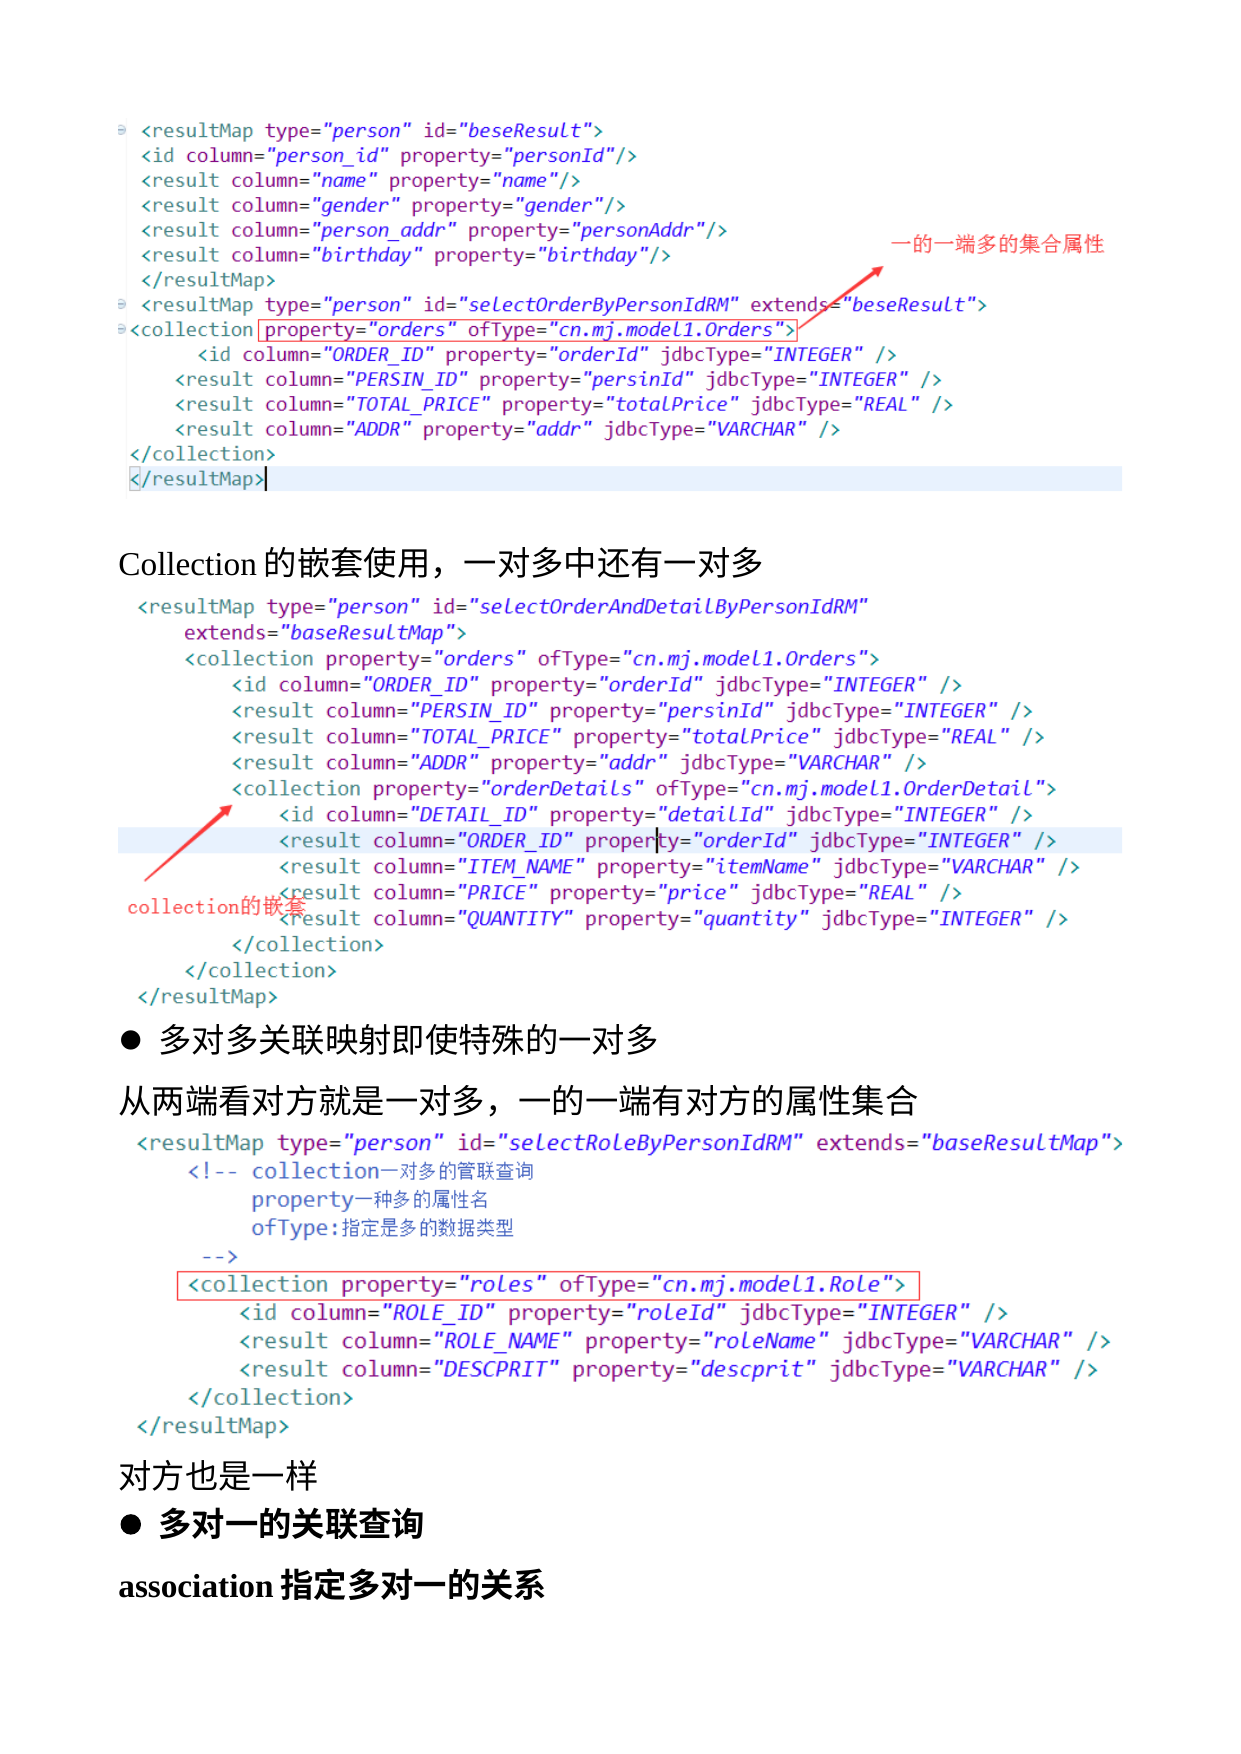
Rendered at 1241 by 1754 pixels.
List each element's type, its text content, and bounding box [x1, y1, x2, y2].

text Collection的嵌套使用，一对多中还有一对多 [118, 537, 1122, 584]
text l多对多关联映射即使特殊的一对多 [118, 1014, 1122, 1062]
picture [118, 1122, 1123, 1450]
text 对方也是一样 [118, 1450, 1122, 1498]
picture [118, 584, 1123, 1014]
text 从两端看对方就是一对多，一的一端有对方的属性集合 [118, 1074, 1122, 1122]
text l多对一的关联查询 [118, 1498, 1122, 1546]
text association指定多对一的关系 [118, 1558, 1122, 1607]
picture [118, 118, 1123, 499]
